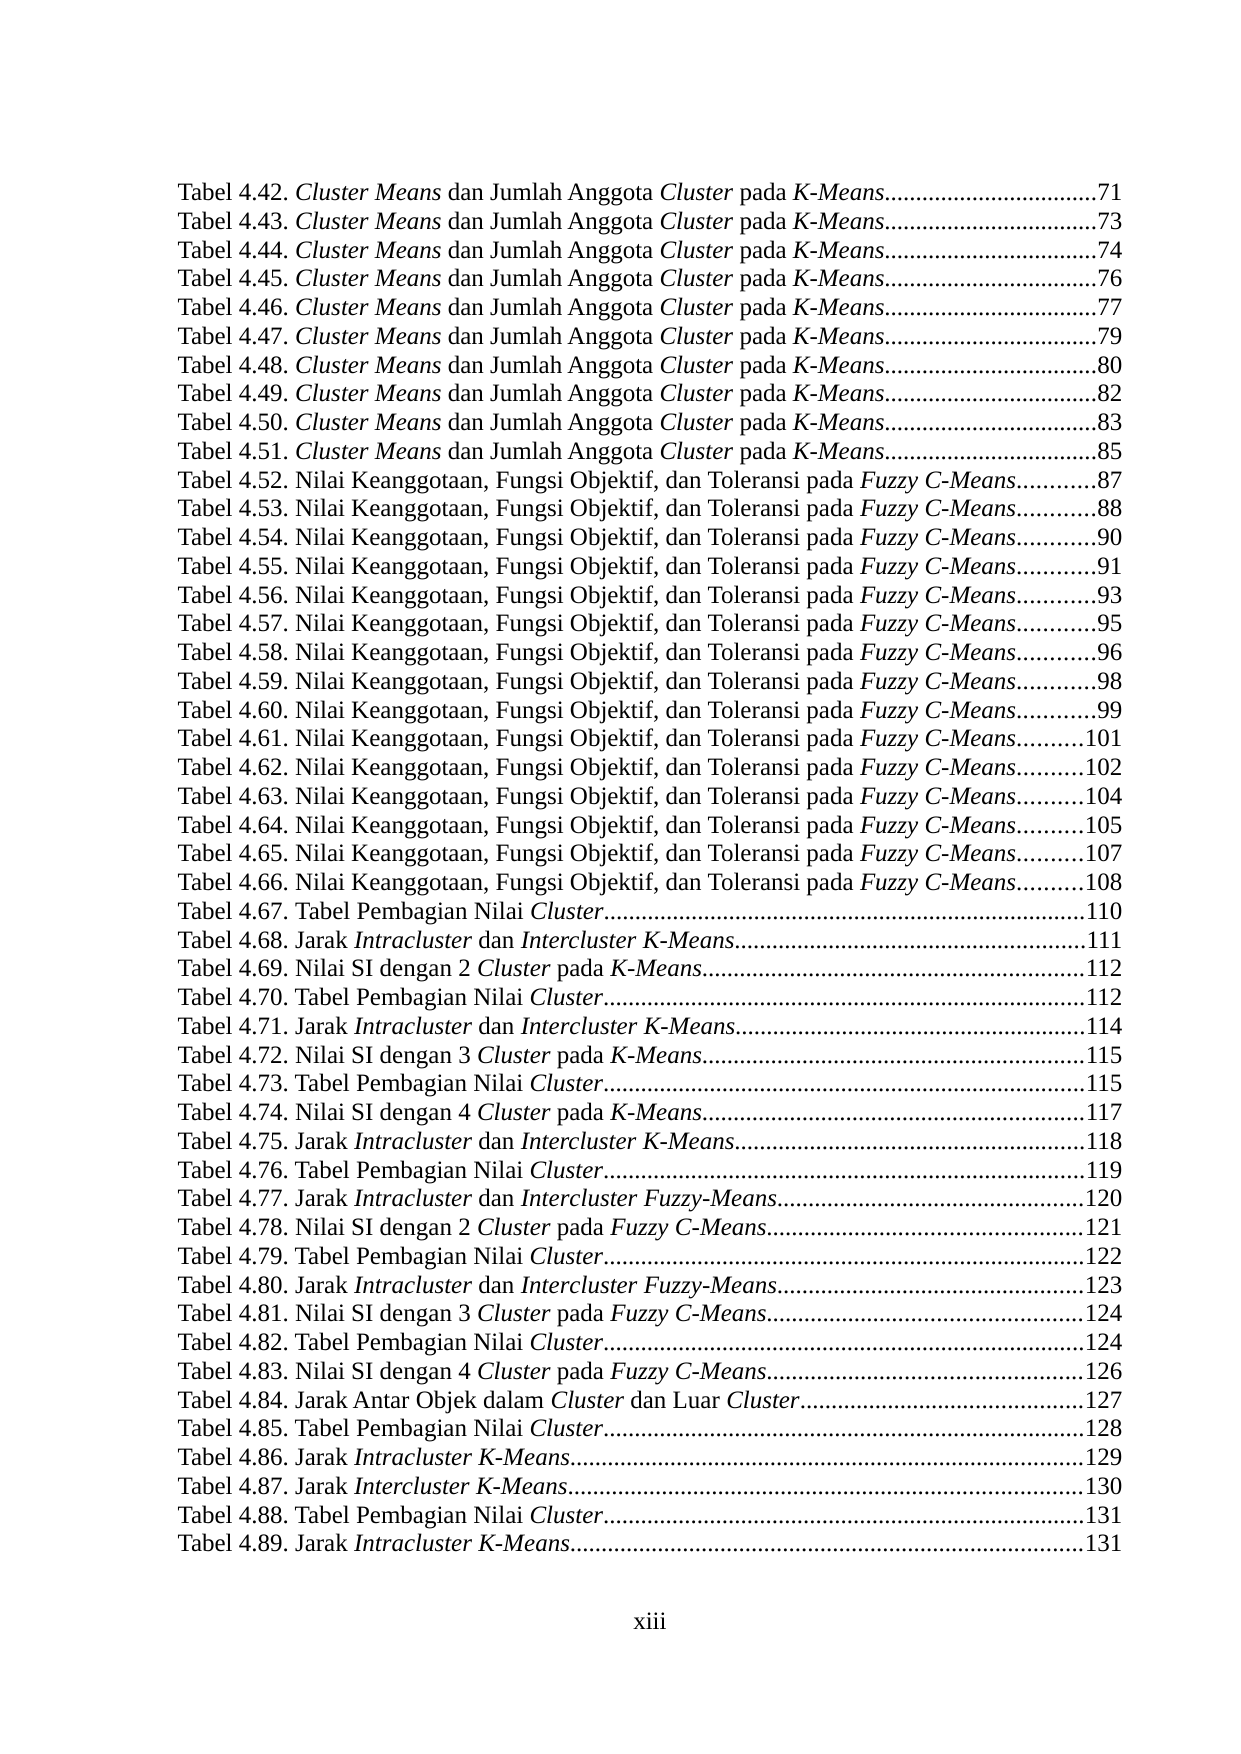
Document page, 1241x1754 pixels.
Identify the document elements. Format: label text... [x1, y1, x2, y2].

text Tabel 4.80. Jarak Intracluster dan Intercluster Fuzzy-Means 123 [177, 1270, 1122, 1298]
text Tabel 4.44. Cluster Means dan Jumlah Anggota Cluster pada K-Means 74 [177, 235, 1122, 263]
text Tabel 4.73. Tabel Pembagian Nilai Cluster 115 [177, 1068, 1122, 1097]
text Tabel 4.82. Tabel Pembagian Nilai Cluster 124 [177, 1327, 1122, 1356]
text Tabel 4.47. Cluster Means dan Jumlah Anggota Cluster pada K-Means 79 [177, 321, 1122, 350]
text Tabel 4.48. Cluster Means dan Jumlah Anggota Cluster pada K-Means 80 [177, 350, 1122, 378]
text Tabel 4.63. Nilai Keanggotaan, Fungsi Objektif, dan Toleransi pada Fuzzy C-Means 104 [177, 781, 1122, 810]
text Tabel 4.57. Nilai Keanggotaan, Fungsi Objektif, dan Toleransi pada Fuzzy C-Means 95 [177, 608, 1122, 637]
text Tabel 4.52. Nilai Keanggotaan, Fungsi Objektif, dan Toleransi pada Fuzzy C-Means 87 [177, 465, 1122, 493]
text Tabel 4.70. Tabel Pembagian Nilai Cluster 112 [177, 982, 1122, 1011]
text Tabel 4.86. Jarak Intracluster K-Means 129 [177, 1442, 1122, 1471]
text Tabel 4.59. Nilai Keanggotaan, Fungsi Objektif, dan Toleransi pada Fuzzy C-Means 98 [177, 666, 1122, 695]
text Tabel 4.54. Nilai Keanggotaan, Fungsi Objektif, dan Toleransi pada Fuzzy C-Means 90 [177, 522, 1122, 551]
text Tabel 4.62. Nilai Keanggotaan, Fungsi Objektif, dan Toleransi pada Fuzzy C-Means 102 [177, 752, 1122, 781]
text Tabel 4.85. Tabel Pembagian Nilai Cluster 128 [177, 1413, 1122, 1442]
text Tabel 4.77. Jarak Intracluster dan Intercluster Fuzzy-Means 120 [177, 1183, 1122, 1212]
text Tabel 4.49. Cluster Means dan Jumlah Anggota Cluster pada K-Means 82 [177, 378, 1122, 407]
text Tabel 4.88. Tabel Pembagian Nilai Cluster 131 [177, 1500, 1122, 1528]
text Tabel 4.56. Nilai Keanggotaan, Fungsi Objektif, dan Toleransi pada Fuzzy C-Means 93 [177, 580, 1122, 608]
text Tabel 4.58. Nilai Keanggotaan, Fungsi Objektif, dan Toleransi pada Fuzzy C-Means 96 [177, 637, 1122, 666]
text Tabel 4.42. Cluster Means dan Jumlah Anggota Cluster pada K-Means 71 [177, 177, 1122, 206]
text Tabel 4.74. Nilai SI dengan 4 Cluster pada K-Means 117 [177, 1097, 1122, 1126]
text Tabel 4.65. Nilai Keanggotaan, Fungsi Objektif, dan Toleransi pada Fuzzy C-Means 107 [177, 838, 1122, 867]
text Tabel 4.61. Nilai Keanggotaan, Fungsi Objektif, dan Toleransi pada Fuzzy C-Means 101 [177, 723, 1122, 752]
text Tabel 4.84. Jarak Antar Objek dalam Cluster dan Luar Cluster 127 [177, 1385, 1122, 1413]
text Tabel 4.43. Cluster Means dan Jumlah Anggota Cluster pada K-Means 73 [177, 206, 1122, 235]
text Tabel 4.67. Tabel Pembagian Nilai Cluster 110 [177, 896, 1122, 925]
text Tabel 4.60. Nilai Keanggotaan, Fungsi Objektif, dan Toleransi pada Fuzzy C-Means 99 [177, 695, 1122, 723]
text Tabel 4.53. Nilai Keanggotaan, Fungsi Objektif, dan Toleransi pada Fuzzy C-Means 88 [177, 493, 1122, 522]
text Tabel 4.79. Tabel Pembagian Nilai Cluster 122 [177, 1241, 1122, 1270]
text Tabel 4.55. Nilai Keanggotaan, Fungsi Objektif, dan Toleransi pada Fuzzy C-Means 91 [177, 551, 1122, 580]
text Tabel 4.50. Cluster Means dan Jumlah Anggota Cluster pada K-Means 83 [177, 407, 1122, 436]
text Tabel 4.68. Jarak Intracluster dan Intercluster K-Means 111 [177, 925, 1122, 953]
text Tabel 4.51. Cluster Means dan Jumlah Anggota Cluster pada K-Means 85 [177, 436, 1122, 465]
text Tabel 4.45. Cluster Means dan Jumlah Anggota Cluster pada K-Means 76 [177, 263, 1122, 292]
text Tabel 4.76. Tabel Pembagian Nilai Cluster 119 [177, 1155, 1122, 1183]
text Tabel 4.75. Jarak Intracluster dan Intercluster K-Means 118 [177, 1126, 1122, 1155]
text Tabel 4.78. Nilai SI dengan 2 Cluster pada Fuzzy C-Means 121 [177, 1212, 1122, 1241]
text Tabel 4.72. Nilai SI dengan 3 Cluster pada K-Means 115 [177, 1040, 1122, 1068]
text Tabel 4.66. Nilai Keanggotaan, Fungsi Objektif, dan Toleransi pada Fuzzy C-Means 108 [177, 867, 1122, 896]
text Tabel 4.46. Cluster Means dan Jumlah Anggota Cluster pada K-Means 77 [177, 292, 1122, 321]
text Tabel 4.81. Nilai SI dengan 3 Cluster pada Fuzzy C-Means 124 [177, 1298, 1122, 1327]
text Tabel 4.89. Jarak Intracluster K-Means 131 [177, 1528, 1122, 1557]
text Tabel 4.83. Nilai SI dengan 4 Cluster pada Fuzzy C-Means 126 [177, 1356, 1122, 1385]
text Tabel 4.87. Jarak Intercluster K-Means 130 [177, 1471, 1122, 1500]
text Tabel 4.64. Nilai Keanggotaan, Fungsi Objektif, dan Toleransi pada Fuzzy C-Means 105 [177, 810, 1122, 838]
text Tabel 4.71. Jarak Intracluster dan Intercluster K-Means 114 [177, 1011, 1122, 1040]
text Tabel 4.69. Nilai SI dengan 2 Cluster pada K-Means 112 [177, 953, 1122, 982]
